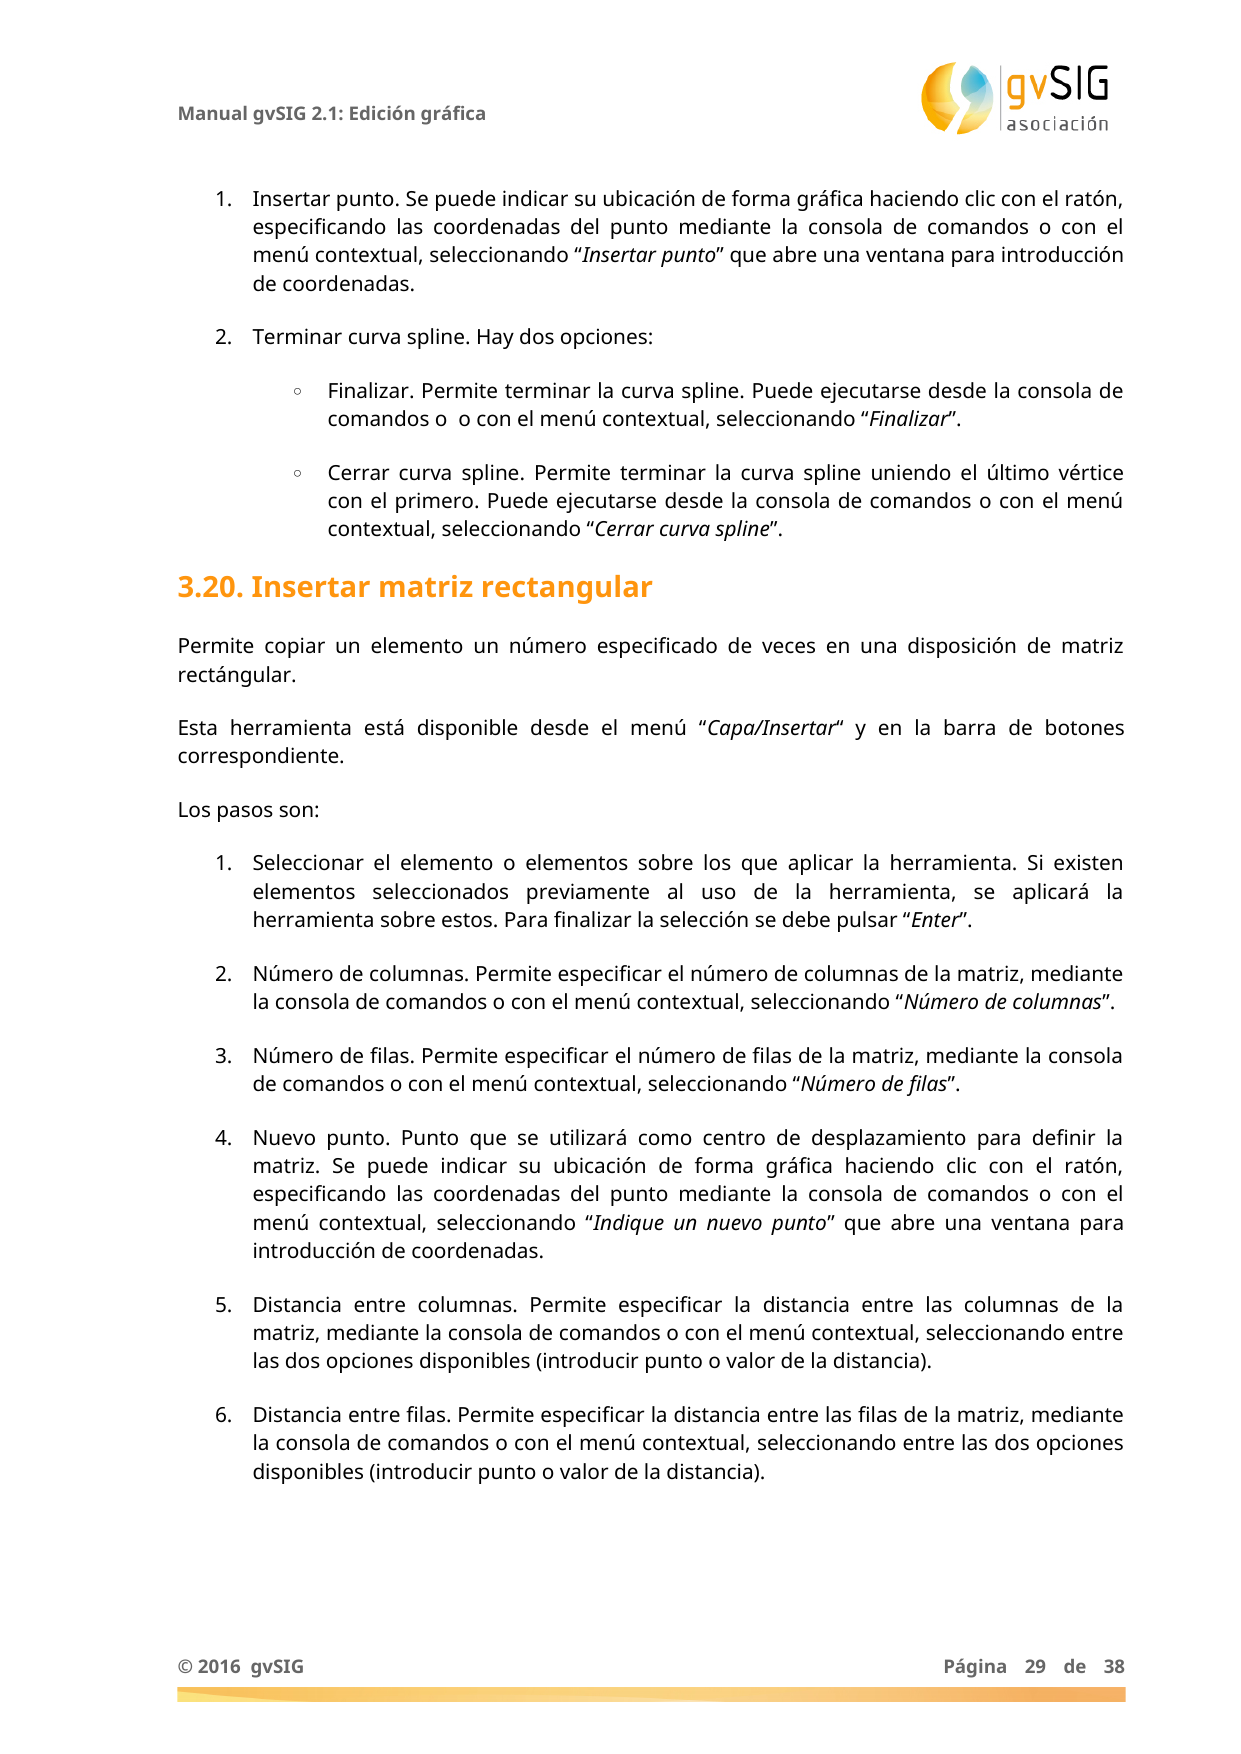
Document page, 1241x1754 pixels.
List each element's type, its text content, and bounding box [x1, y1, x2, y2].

subtitle 3.20. Insertar matriz rectangular [177, 567, 1125, 606]
list Seleccionar el elemento o elementos sobre los que aplicar la herramienta. Si existen elementos seleccionados previamente al uso de la herramienta, se aplicará la herramienta sobre estos. Para finalizar la selección se debe pulsar “Enter”. [215, 848, 1125, 934]
list Número de columnas. Permite especificar el número de columnas de la matriz, mediante la consola de comandos o con el menú contextual, seleccionando “Número de columnas”. [215, 959, 1125, 1016]
list Nuevo punto. Punto que se utilizará como centro de desplazamiento para definir la matriz. Se puede indicar su ubicación de forma gráfica haciendo clic con el ratón, especificando las coordenadas del punto mediante la consola de comandos o con el menú contextual, seleccionando “Indique un nuevo punto” que abre una ventana para introducción de coordenadas. [215, 1123, 1125, 1265]
list Insertar punto. Se puede indicar su ubicación de forma gráfica haciendo clic con el ratón, especificando las coordenadas del punto mediante la consola de comandos o con el menú contextual, seleccionando “Insertar punto” que abre una ventana para introducción de coordenadas. [215, 184, 1125, 297]
list Distancia entre filas. Permite especificar la distancia entre las filas de la matriz, mediante la consola de comandos o con el menú contextual, seleccionando entre las dos opciones disponibles (introducir punto o valor de la distancia). [215, 1400, 1125, 1485]
list Número de filas. Permite especificar el número de filas de la matriz, mediante la consola de comandos o con el menú contextual, seleccionando “Número de filas”. [215, 1041, 1125, 1098]
text Los pasos son: [177, 795, 1125, 823]
text Esta herramienta está disponible desde el menú “Capa/Insertar“ y en la barra de botones correspondiente. [177, 713, 1125, 770]
list Distancia entre columnas. Permite especificar la distancia entre las columnas de la matriz, mediante la consola de comandos o con el menú contextual, seleccionando entre las dos opciones disponibles (introducir punto o valor de la distancia). [215, 1290, 1125, 1375]
picture [177, 1687, 1126, 1702]
picture [902, 47, 1122, 148]
text Permite copiar un elemento un número especificado de veces en una disposición de matriz rectángular. [177, 631, 1125, 688]
list Finalizar. Permite terminar la curva spline. Puede ejecutarse desde la consola de comandos o o con el menú contextual, seleccionando “Finalizar”. [290, 376, 1125, 433]
list Cerrar curva spline. Permite terminar la curva spline uniendo el último vértice con el primero. Puede ejecutarse desde la consola de comandos o con el menú contextual, seleccionando “Cerrar curva spline”. [290, 458, 1125, 543]
list Terminar curva spline. Hay dos opciones: [215, 322, 1125, 351]
